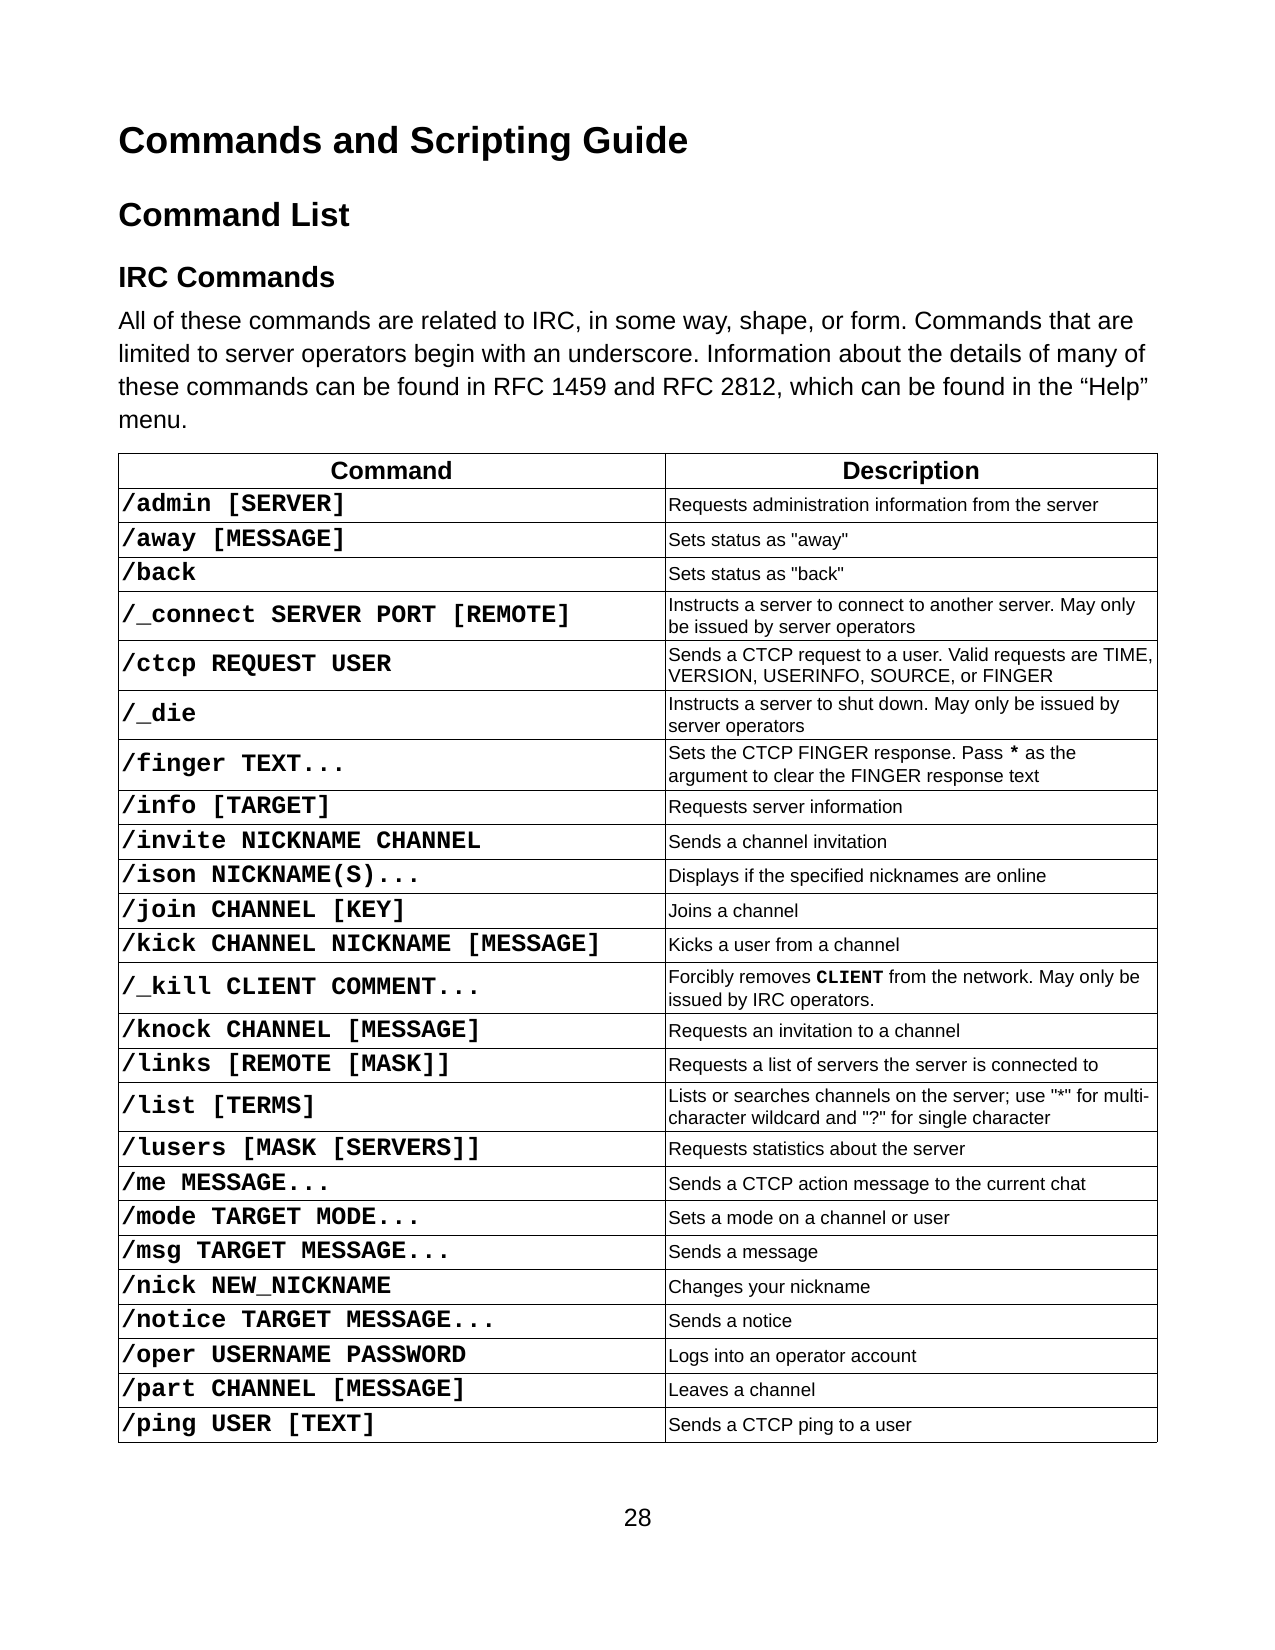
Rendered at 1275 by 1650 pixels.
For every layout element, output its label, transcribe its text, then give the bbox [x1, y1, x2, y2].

table_cell /knock CHANNEL [MESSAGE] [119, 1014, 665, 1048]
table_cell /kick CHANNEL NICKNAME [MESSAGE] [119, 929, 665, 962]
text All of these commands are related to IRC, in some way, shape, or form. Commands that are limited to server operators begin with an underscore. Information about the details of many of these commands can be found in RFC 1459 and RFC 2812, which can be found in the “Help” menu. [118, 306, 1157, 434]
table_cell Sets status as "back" [666, 558, 1157, 591]
table_cell /finger TEXT... [119, 740, 665, 790]
table_cell /links [REMOTE [MASK]] [119, 1049, 665, 1082]
table_cell Sets a mode on a channel or user [666, 1201, 1157, 1235]
table_cell /oper USERNAME PASSWORD [119, 1339, 665, 1373]
table_cell Requests administration information from the server [666, 489, 1157, 522]
table_cell Instructs a server to shut down. May only be issued by server operators [666, 691, 1157, 739]
table_cell /admin [SERVER] [119, 489, 665, 522]
subtitle Command List [118, 194, 1157, 233]
table_cell Sends a CTCP ping to a user [666, 1408, 1157, 1442]
table_cell Sets the CTCP FINGER response. Pass * as the argument to clear the FINGER response text [666, 740, 1157, 790]
table_cell /msg TARGET MESSAGE... [119, 1236, 665, 1269]
table_cell /nick NEW_NICKNAME [119, 1270, 665, 1304]
table_cell Requests statistics about the server [666, 1132, 1157, 1166]
table_cell Logs into an operator account [666, 1339, 1157, 1373]
table_cell /list [TERMS] [119, 1083, 665, 1131]
table_cell Sends a notice [666, 1305, 1157, 1338]
table_cell Sends a message [666, 1236, 1157, 1269]
table_cell Sets status as "away" [666, 523, 1157, 557]
table_cell Sends a CTCP request to a user. Valid requests are TIME, VERSION, USERINFO, SOURCE, or FINGER [666, 641, 1157, 690]
table_cell Sends a CTCP action message to the current chat [666, 1167, 1157, 1200]
table_header Description [666, 454, 1157, 488]
table_cell Instructs a server to connect to another server. May only be issued by server operators [666, 592, 1157, 640]
table_cell /_connect SERVER PORT [REMOTE] [119, 592, 665, 640]
table_cell /lusers [MASK [SERVERS]] [119, 1132, 665, 1166]
table_cell Leaves a channel [666, 1374, 1157, 1407]
table_cell /me MESSAGE... [119, 1167, 665, 1200]
subtitle IRC Commands [118, 260, 1157, 294]
table_cell Requests a list of servers the server is connected to [666, 1049, 1157, 1082]
table_cell Forcibly removes CLIENT from the network. May only be issued by IRC operators. [666, 963, 1157, 1013]
table_cell /part CHANNEL [MESSAGE] [119, 1374, 665, 1407]
table_cell /ctcp REQUEST USER [119, 641, 665, 690]
table_cell Displays if the specified nicknames are online [666, 860, 1157, 893]
table_cell Changes your nickname [666, 1270, 1157, 1304]
table_cell Lists or searches channels on the server; use "*" for multi-character wildcard and "?" for single character [666, 1083, 1157, 1131]
table_cell Joins a channel [666, 894, 1157, 928]
table_cell Sends a channel invitation [666, 825, 1157, 859]
subtitle Commands and Scripting Guide [118, 118, 1157, 161]
table_cell /_kill CLIENT COMMENT... [119, 963, 665, 1013]
table_cell /info [TARGET] [119, 791, 665, 824]
table_cell Requests an invitation to a channel [666, 1014, 1157, 1048]
table_cell /ison NICKNAME(S)... [119, 860, 665, 893]
table_cell /_die [119, 691, 665, 739]
table_cell /invite NICKNAME CHANNEL [119, 825, 665, 859]
table_cell /notice TARGET MESSAGE... [119, 1305, 665, 1338]
table_cell /join CHANNEL [KEY] [119, 894, 665, 928]
table_cell Requests server information [666, 791, 1157, 824]
table_cell /away [MESSAGE] [119, 523, 665, 557]
table_cell /ping USER [TEXT] [119, 1408, 665, 1442]
table_cell /back [119, 558, 665, 591]
table_cell /mode TARGET MODE... [119, 1201, 665, 1235]
table_header Command [119, 454, 665, 488]
table_cell Kicks a user from a channel [666, 929, 1157, 962]
